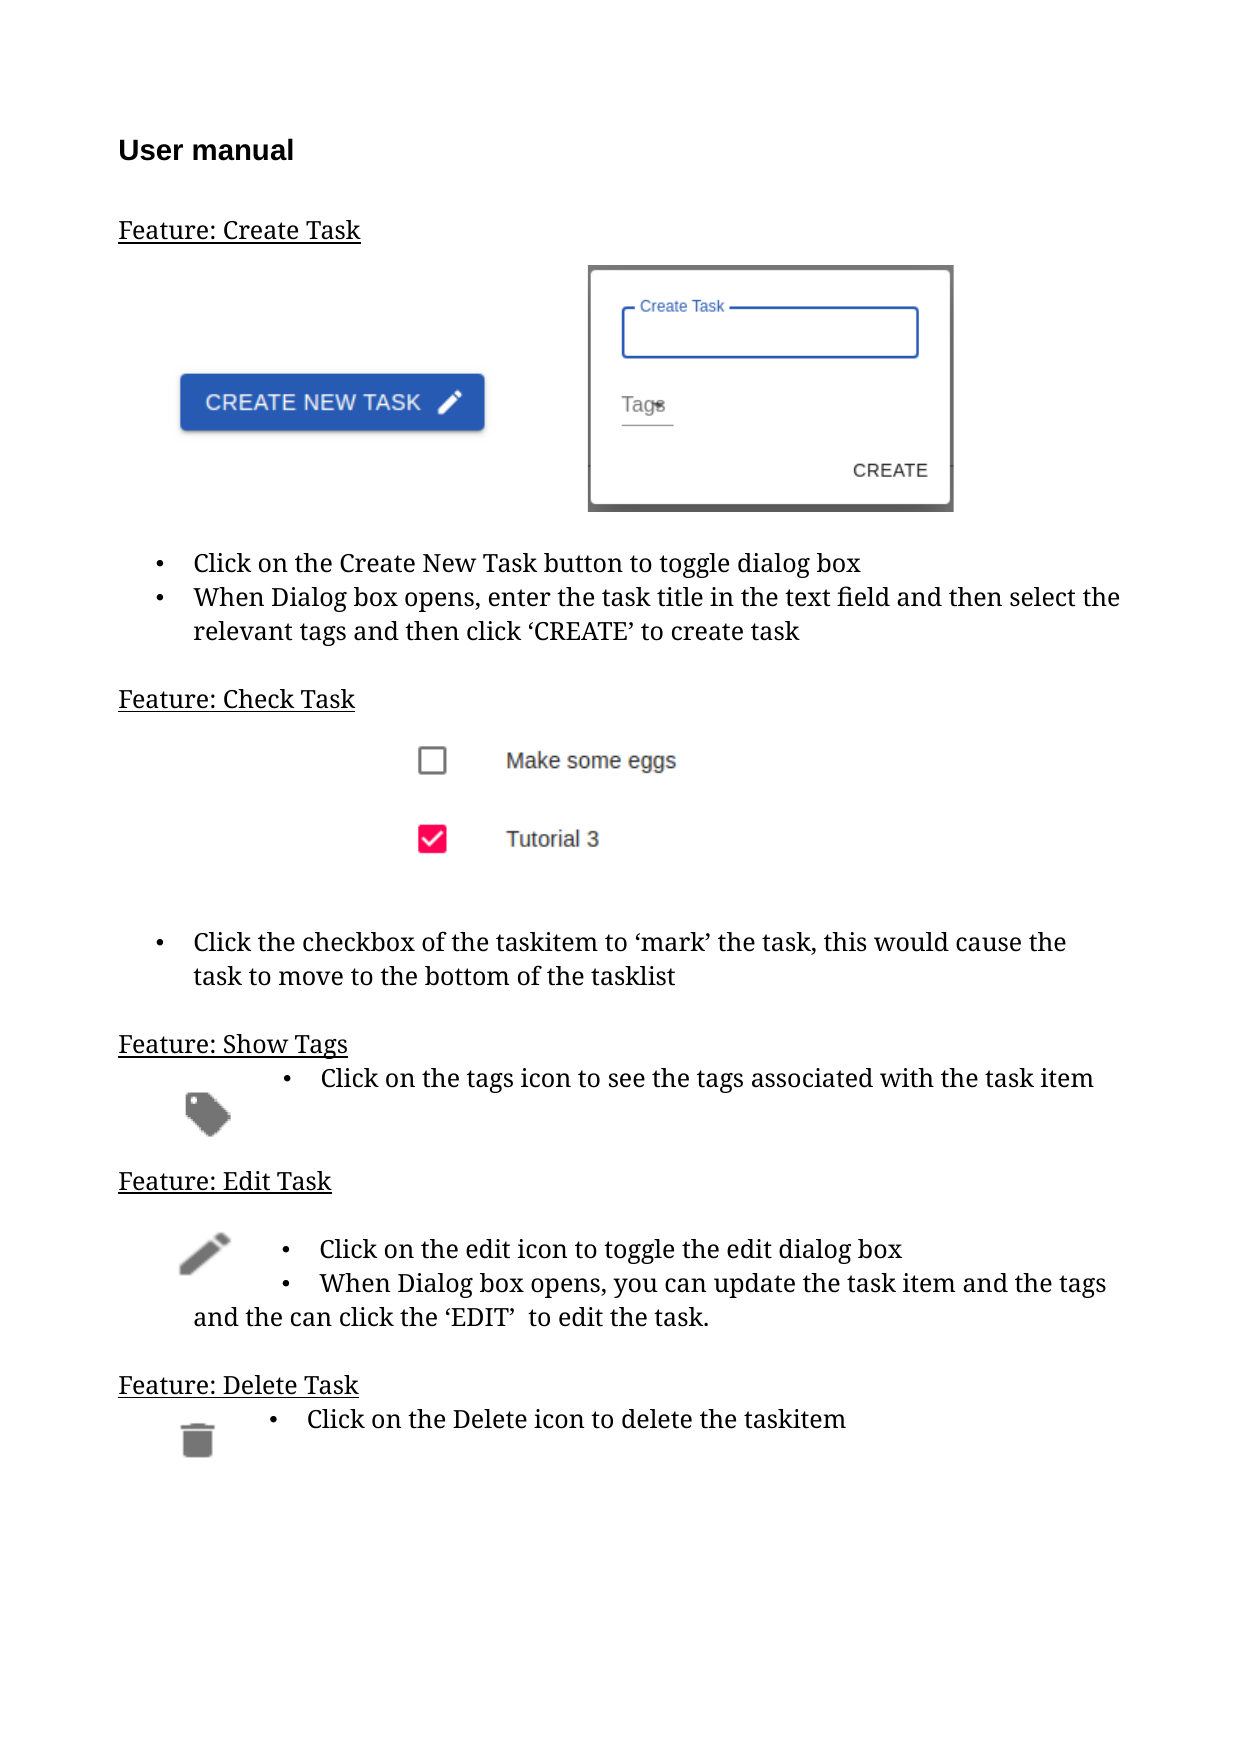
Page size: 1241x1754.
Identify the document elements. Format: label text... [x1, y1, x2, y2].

text Feature: Edit Task [118, 1163, 1122, 1197]
text Feature: Delete Task [118, 1368, 1122, 1402]
list When Dialog box opens, enter the task title in the text field and then select the relevant tags and then click ‘CREATE’ to create task [156, 579, 1122, 648]
picture [153, 1069, 246, 1157]
picture [384, 723, 715, 891]
subtitle User manual [118, 133, 1122, 166]
text Feature: Show Tags [118, 1027, 1122, 1061]
picture [160, 1406, 232, 1484]
list Click the checkbox of the taskitem to ‘mark’ the task, this would cause the task to move to the bottom of the tasklist [156, 925, 1122, 993]
picture [157, 344, 557, 464]
list When Dialog box opens, you can update the task item and the tags and the can click the ‘EDIT’ to edit the task. [156, 1266, 1122, 1334]
text Feature: Create Task [118, 213, 1122, 247]
list Click on the tags icon to see the tags associated with the task item [156, 1061, 1122, 1095]
picture [587, 265, 954, 512]
picture [161, 1216, 245, 1294]
text Feature: Check Task [118, 682, 1122, 716]
list Click on the Delete icon to delete the taskitem [156, 1402, 1122, 1436]
list Click on the Create New Task button to toggle dialog box [156, 546, 1122, 579]
list Click on the edit icon to toggle the edit dialog box [245, 1231, 1122, 1266]
